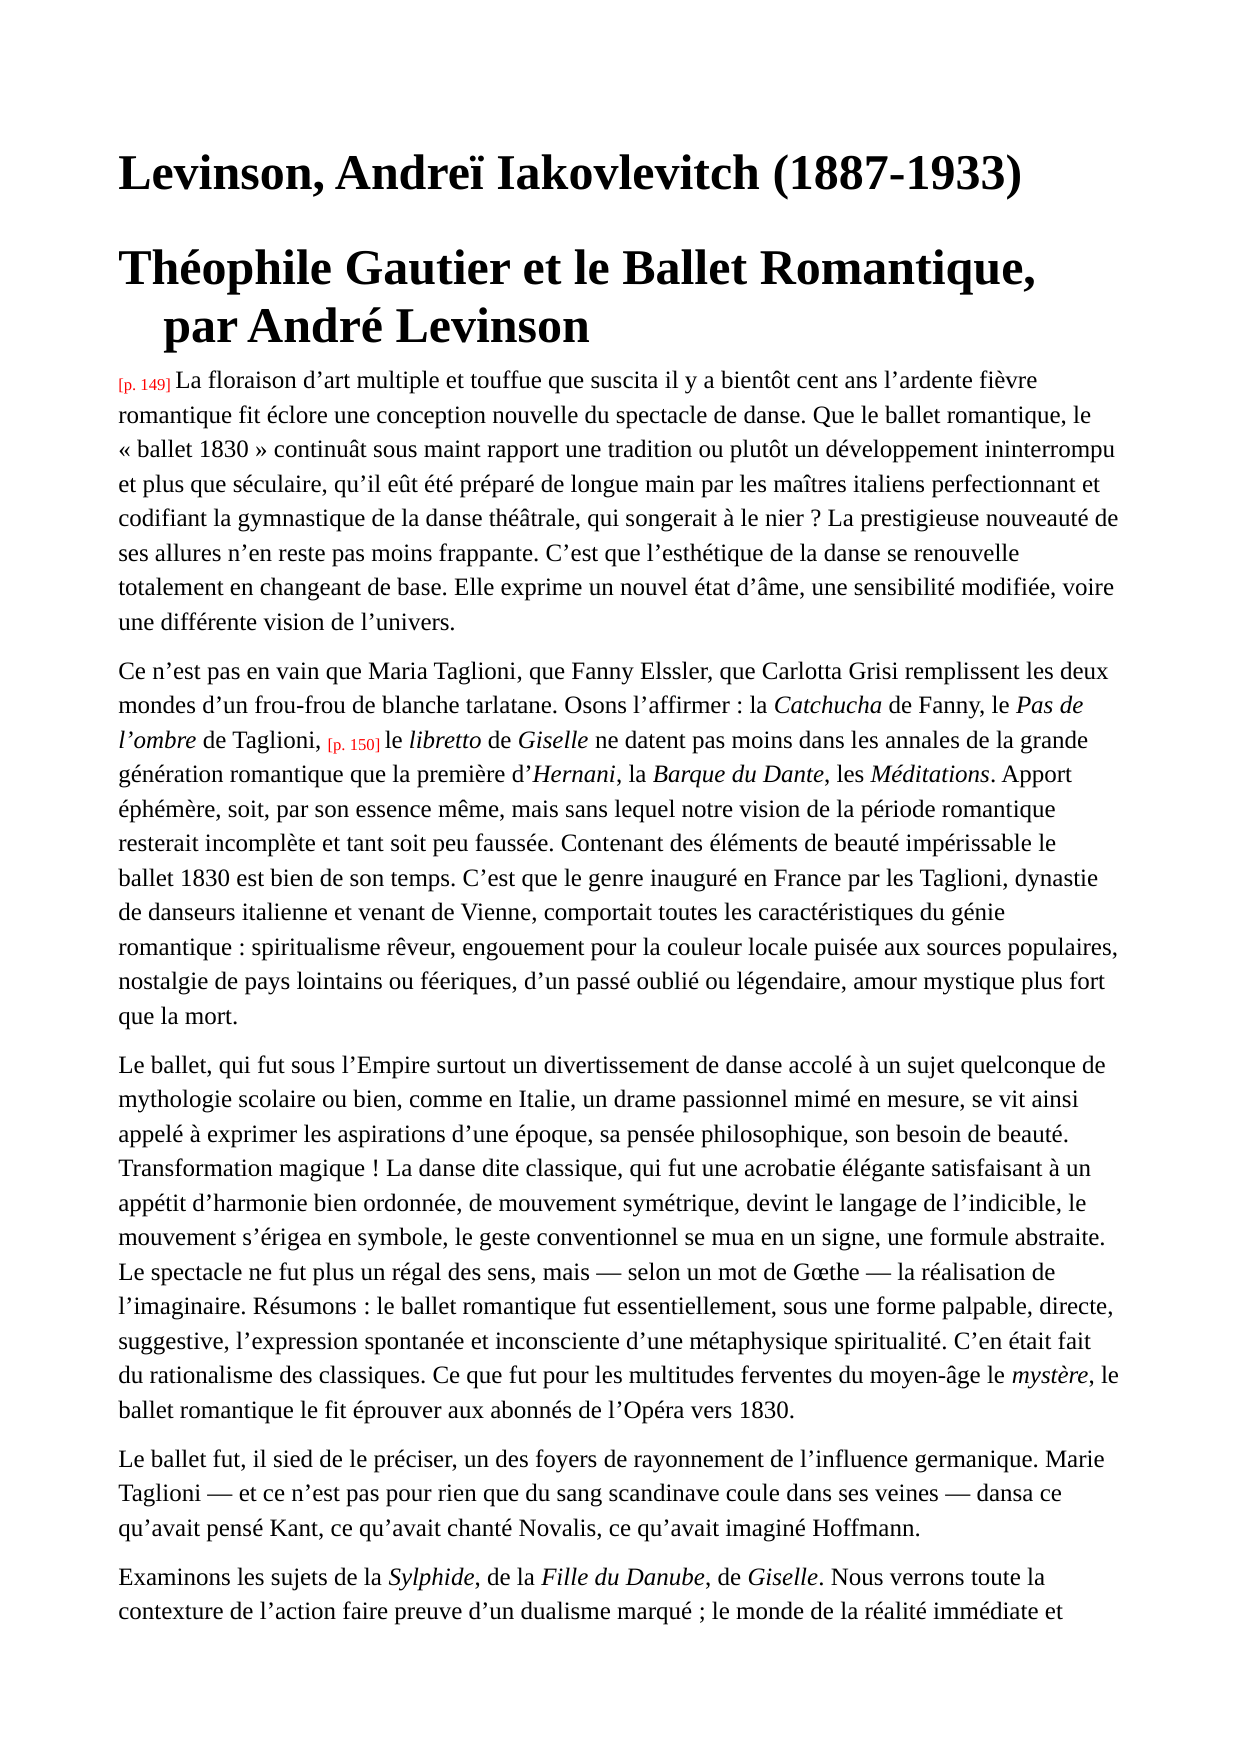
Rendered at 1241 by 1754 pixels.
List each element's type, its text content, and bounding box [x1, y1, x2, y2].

subtitle Théophile Gautier et le Ballet Romantique, par André Levinson [118, 238, 1122, 353]
text Le ballet, qui fut sous l’Empire surtout un divertissement de danse accolé à un sujet quelconque de mythologie scolaire ou bien, comme en Italie, un drame passionnel mimé en mesure, se vit ainsi appelé à exprimer les aspirations d’une époque, sa pensée philosophique, son besoin de beauté. Transformation magique ! La danse dite classique, qui fut une acrobatie élégante satisfaisant à un appétit d’harmonie bien ordonnée, de mouvement symétrique, devint le langage de l’indicible, le mouvement s’érigea en symbole, le geste conventionnel se mua en un signe, une formule abstraite. Le spectacle ne fut plus un régal des sens, mais — selon un mot de Gœthe — la réalisation de l’imaginaire. Résumons : le ballet romantique fut essentiellement, sous une forme palpable, directe, suggestive, l’expression spontanée et inconsciente d’une métaphysique spiritualité. C’en était fait du rationalisme des classiques. Ce que fut pour les multitudes ferventes du moyen-âge le mystère, le ballet romantique le fit éprouver aux abonnés de l’Opéra vers 1830. [118, 1050, 1122, 1423]
text Examinons les sujets de la Sylphide, de la Fille du Danube, de Giselle. Nous verrons toute la contexture de l’action faire preuve d’un dualisme marqué ; le monde de la réalité immédiate et [118, 1562, 1122, 1625]
subtitle Levinson, Andreï Iakovlevitch (1887-1933) [118, 143, 1122, 201]
text [p. 149] La floraison d’art multiple et touffue que suscita il y a bientôt cent ans l’ardente fièvre romantique fit éclore une conception nouvelle du spectacle de danse. Que le ballet romantique, le « ballet 1830 » continuât sous maint rapport une tradition ou plutôt un développement ininterrompu et plus que séculaire, qu’il eût été préparé de longue main par les maîtres italiens perfectionnant et codifiant la gymnastique de la danse théâtrale, qui songerait à le nier ? La prestigieuse nouveauté de ses allures n’en reste pas moins frappante. C’est que l’esthétique de la danse se renouvelle totalement en changeant de base. Elle exprime un nouvel état d’âme, une sensibilité modifiée, voire une différente vision de l’univers. [118, 366, 1122, 636]
text Le ballet fut, il sied de le préciser, un des foyers de rayonnement de l’influence germanique. Marie Taglioni — et ce n’est pas pour rien que du sang scandinave coule dans ses veines — dansa ce qu’avait pensé Kant, ce qu’avait chanté Novalis, ce qu’avait imaginé Hoffmann. [118, 1444, 1122, 1541]
text Ce n’est pas en vain que Maria Taglioni, que Fanny Elssler, que Carlotta Grisi remplissent les deux mondes d’un frou-frou de blanche tarlatane. Osons l’affirmer : la Catchucha de Fanny, le Pas de l’ombre de Taglioni, [p. 150] le libretto de Giselle ne datent pas moins dans les annales de la grande génération romantique que la première d’Hernani, la Barque du Dante, les Méditations. Apport éphémère, soit, par son essence même, mais sans lequel notre vision de la période romantique resterait incomplète et tant soit peu faussée. Contenant des éléments de beauté impérissable le ballet 1830 est bien de son temps. C’est que le genre inauguré en France par les Taglioni, dynastie de danseurs italienne et venant de Vienne, comportait toutes les caractéristiques du génie romantique : spiritualisme rêveur, engouement pour la couleur locale puisée aux sources populaires, nostalgie de pays lointains ou féeriques, d’un passé oublié ou légendaire, amour mystique plus fort que la mort. [118, 656, 1122, 1029]
